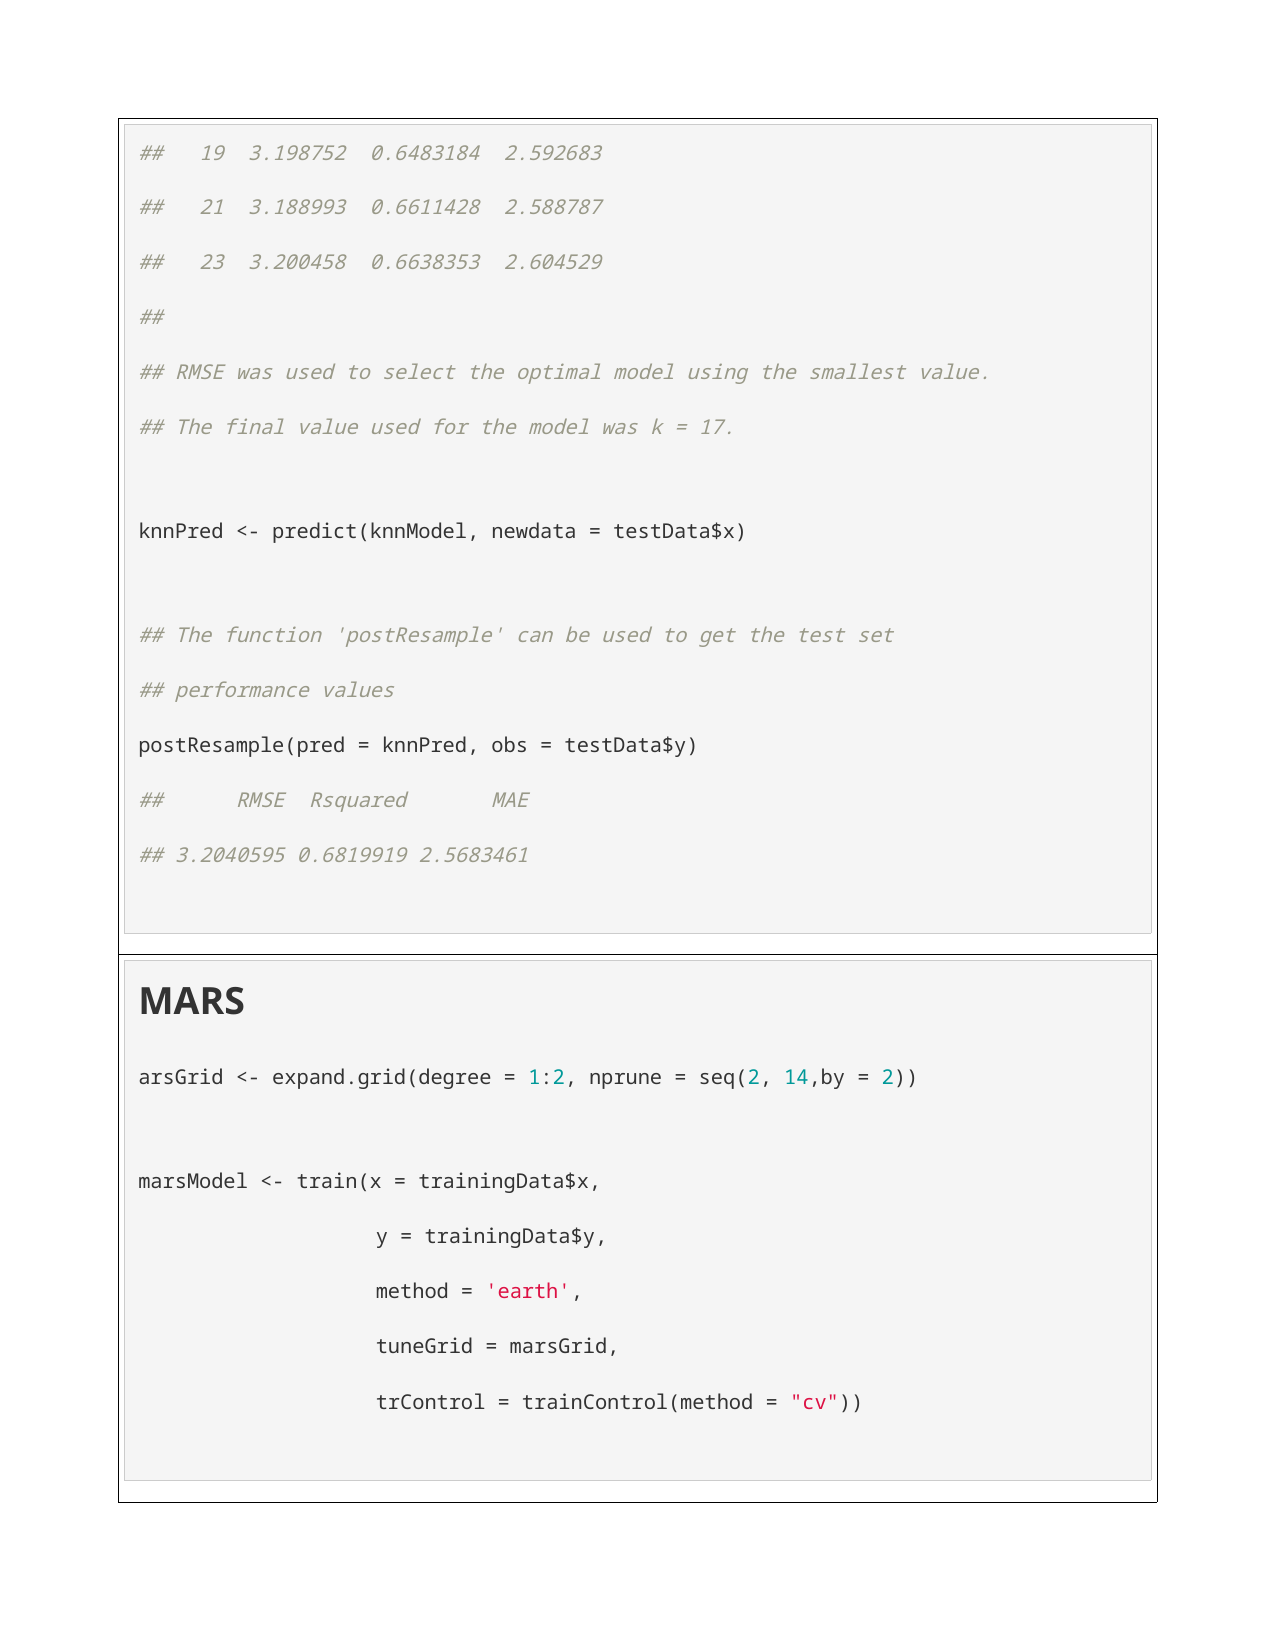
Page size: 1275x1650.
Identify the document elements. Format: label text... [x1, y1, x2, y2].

table_cell ## 19 3.198752 0.6483184 2.592683 ## 21 3.188993 0.6611428 2.588787 ## 23 3.200458 0.6638353 2.604529 ## ## RMSE was used to select the optimal model using the smallest value. ## The final value used for the model was k = 17. knnPred <- predict(knnModel, newdata = testData$x) ## The function 'postResample' can be used to get the test set ## performance values postResample(pred = knnPred, obs = testData$y) ## RMSE Rsquared MAE ## 3.2040595 0.6819919 2.5683461 [119, 119, 1157, 954]
table_cell MARS arsGrid <- expand.grid(degree = 1:2, nprune = seq(2, 14,by = 2)) marsModel <- train(x = trainingData$x, y = trainingData$y, method = 'earth', tuneGrid = marsGrid, trControl = trainControl(method = "cv")) [119, 955, 1157, 1502]
